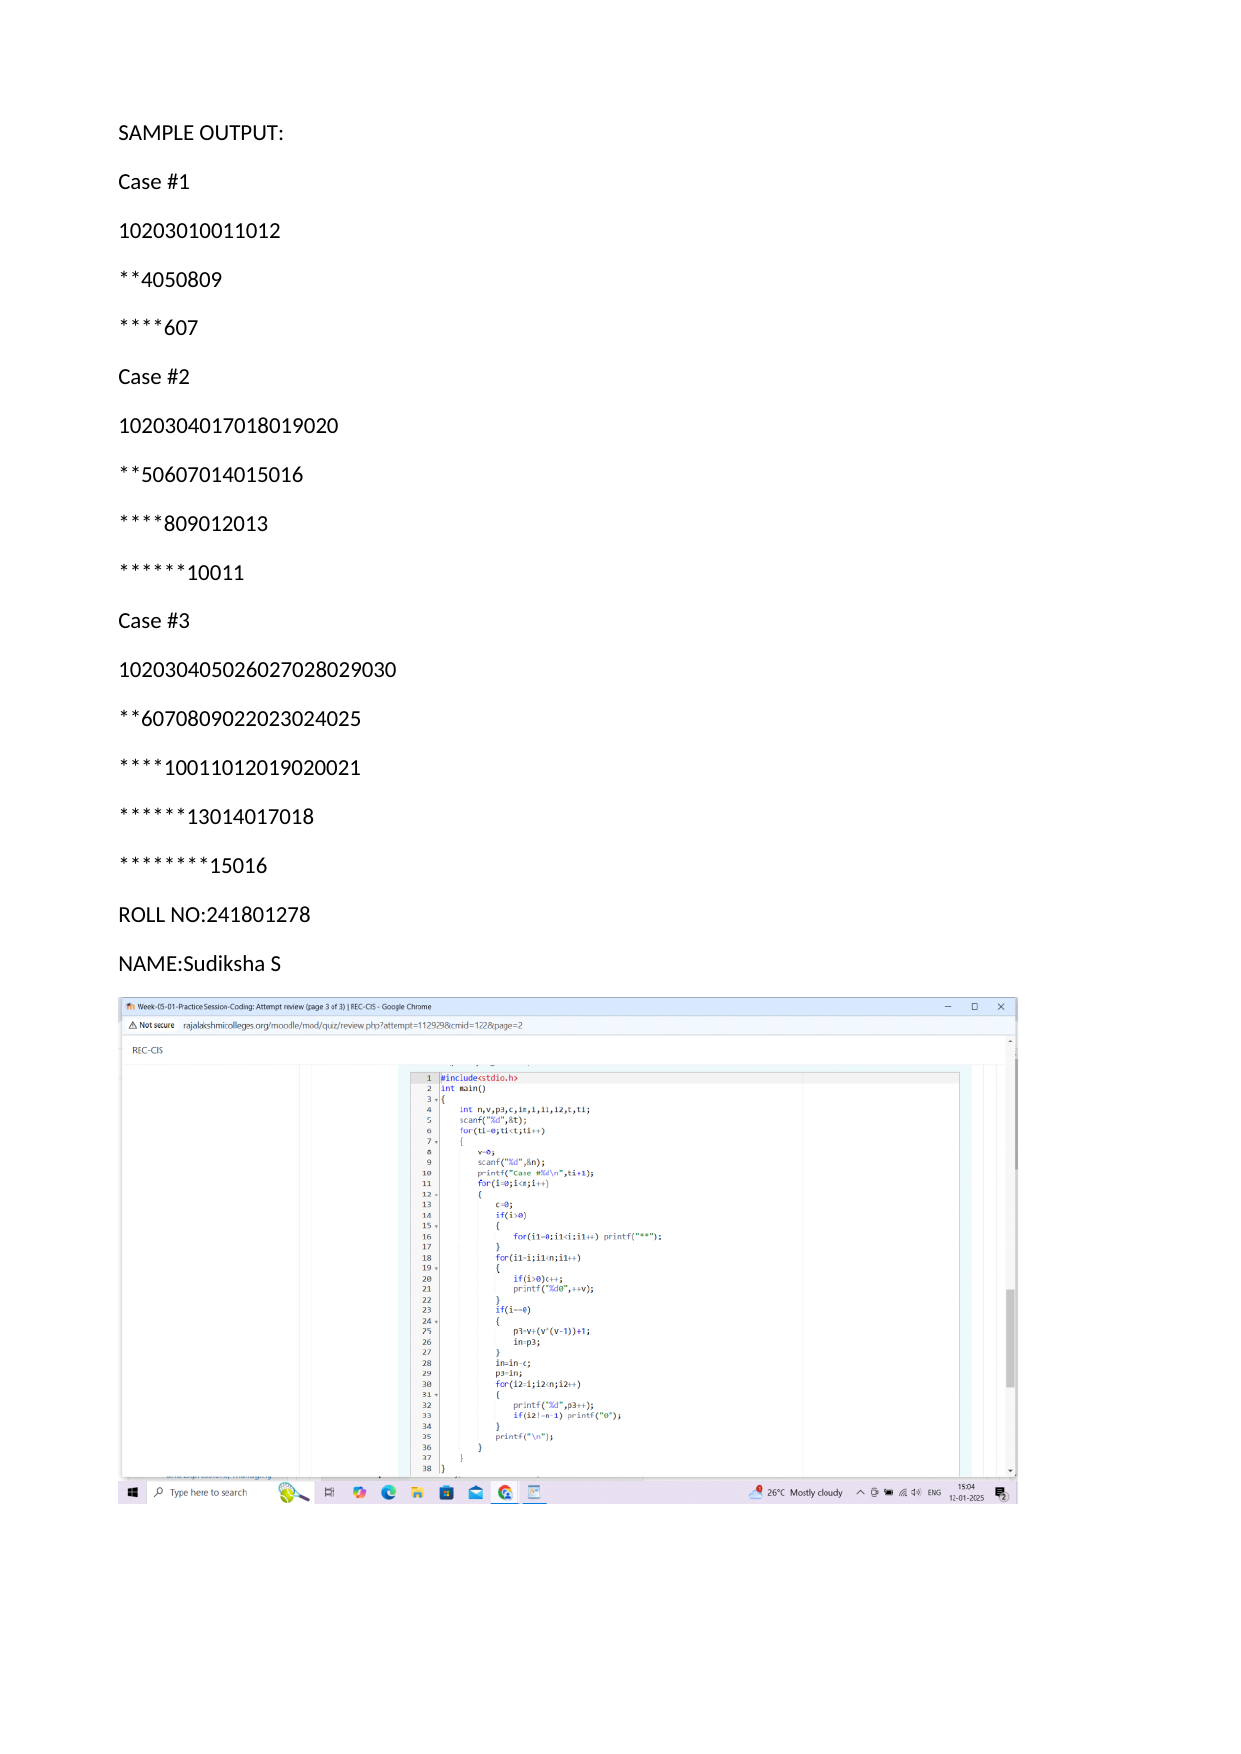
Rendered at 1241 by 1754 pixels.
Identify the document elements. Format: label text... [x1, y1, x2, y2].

text ********15016 [118, 851, 1122, 879]
text ROLL NO:241801278 [118, 900, 1122, 928]
text ****10011012019020021 [118, 753, 1122, 781]
text ****607 [118, 313, 1122, 342]
text Case #3 [118, 607, 1122, 635]
text ******10011 [118, 558, 1122, 586]
text 102030405026027028029030 [118, 656, 1122, 683]
text ****809012013 [118, 509, 1122, 537]
text **4050809 [118, 265, 1122, 293]
text **50607014015016 [118, 460, 1122, 488]
text Case #2 [118, 362, 1122, 390]
text 10203010011012 [118, 216, 1122, 244]
text ******13014017018 [118, 802, 1122, 830]
text 1020304017018019020 [118, 411, 1122, 439]
text SAMPLE OUTPUT: [118, 118, 1122, 146]
text Case #1 [118, 167, 1122, 195]
text **6070809022023024025 [118, 704, 1122, 732]
text NAME:Sudiksha S [118, 949, 1122, 977]
